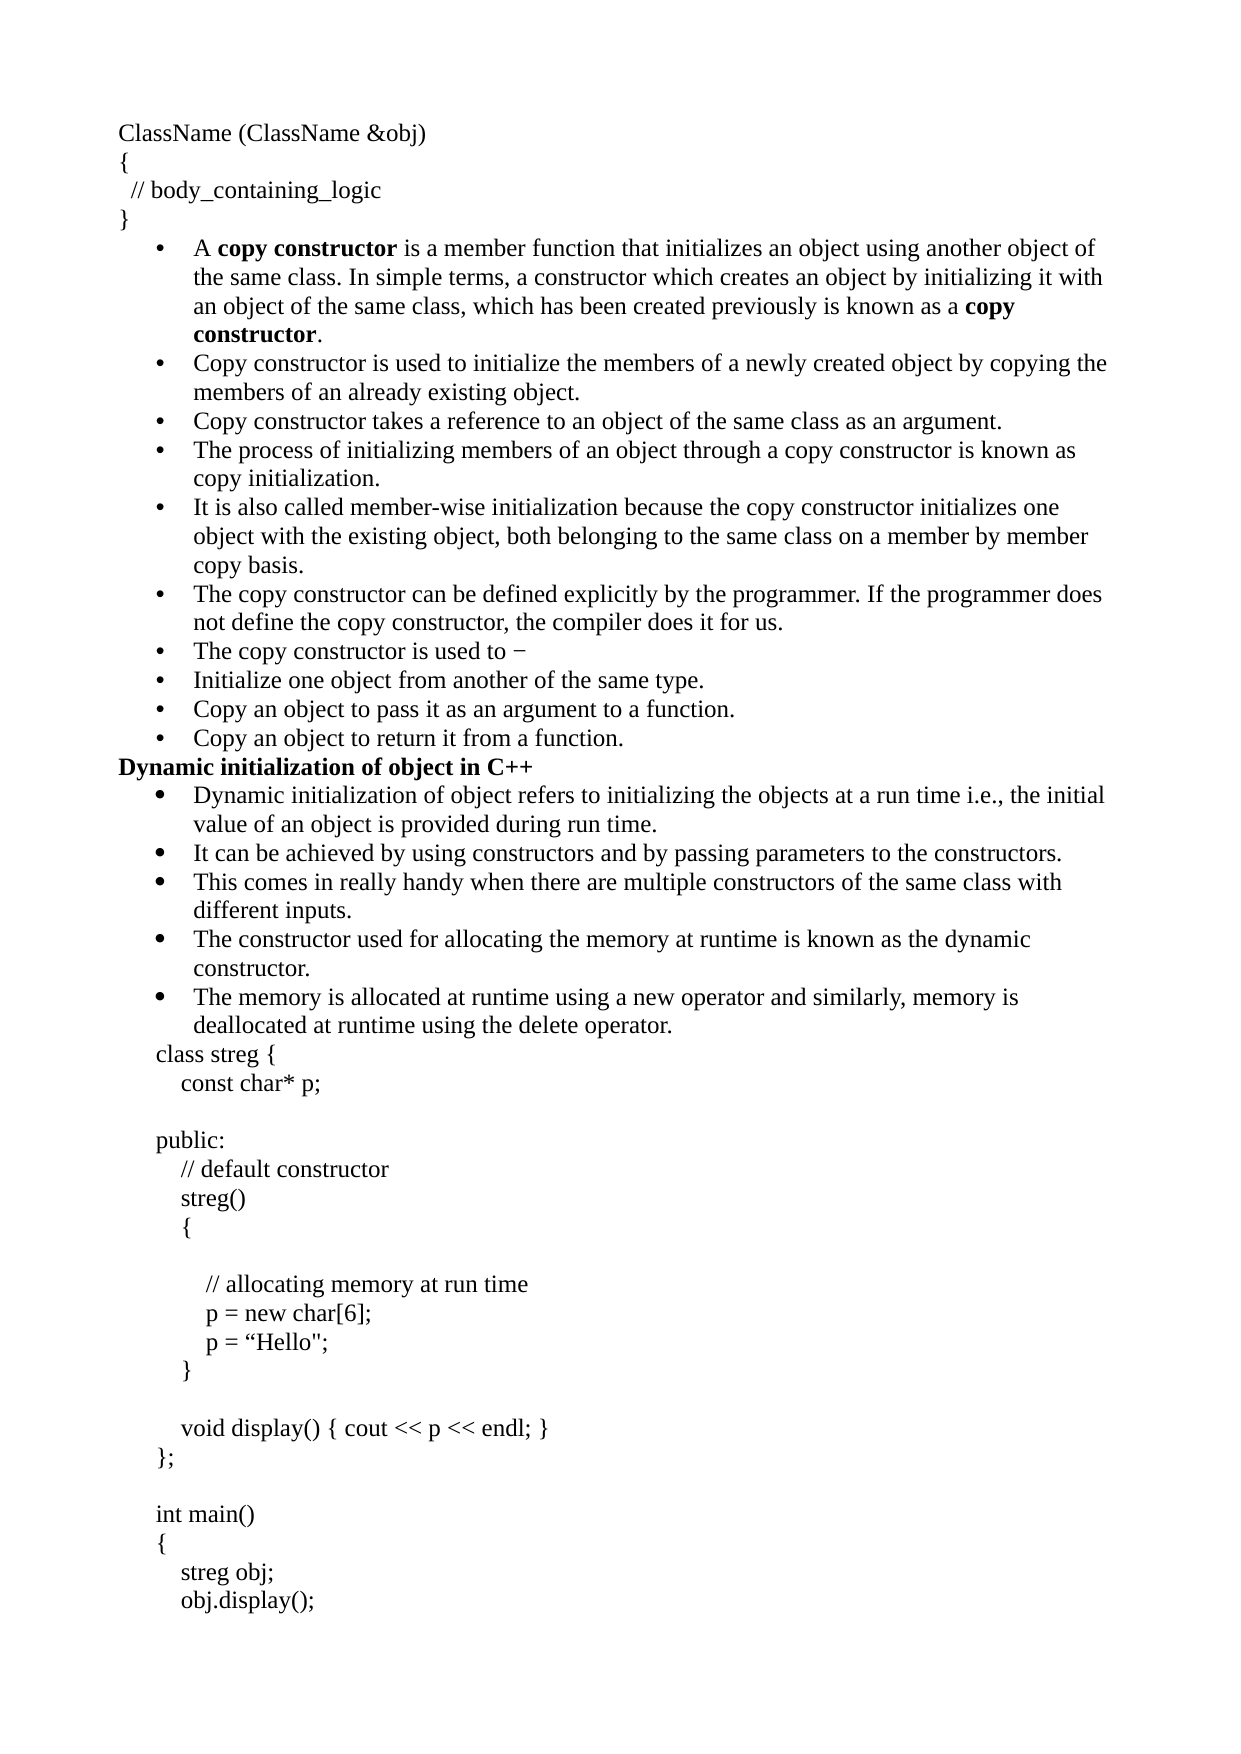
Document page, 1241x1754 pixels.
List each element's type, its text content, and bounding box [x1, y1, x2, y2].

list A copy constructor is a member function that initializes an object using another object of the same class. In simple terms, a constructor which creates an object by initializing it with an object of the same class, which has been created previously is known as a copy constructor. [156, 233, 1122, 348]
text { [118, 147, 1122, 176]
list The process of initializing members of an object through a copy constructor is known as copy initialization. [156, 435, 1122, 492]
text p = “Hello"; [156, 1327, 1122, 1355]
list The copy constructor is used to − [156, 636, 1122, 665]
list The copy constructor can be defined explicitly by the programmer. If the programmer does not define the copy constructor, the compiler does it for us. [156, 579, 1122, 636]
list Copy an object to return it from a function. [156, 723, 1122, 752]
list This comes in really handy when there are multiple constructors of the same class with different inputs. [156, 867, 1122, 924]
text // allocating memory at run time [156, 1269, 1122, 1298]
text Dynamic initialization of object in C++ [118, 752, 1122, 780]
text ClassName (ClassName &obj) [118, 118, 1122, 147]
text // default constructor [156, 1154, 1122, 1183]
text class streg { [156, 1039, 1122, 1068]
text p = new char[6]; [156, 1298, 1122, 1327]
list The memory is allocated at runtime using a new operator and similarly, memory is deallocated at runtime using the delete operator. [156, 982, 1122, 1039]
list The constructor used for allocating the memory at runtime is known as the dynamic constructor. [156, 924, 1122, 982]
text int main() [156, 1499, 1122, 1528]
text // body_containing_logic [118, 176, 1122, 204]
list Dynamic initialization of object refers to initializing the objects at a run time i.e., the initial value of an object is provided during run time. [156, 780, 1122, 838]
list Copy constructor takes a reference to an object of the same class as an argument. [156, 406, 1122, 435]
text streg obj; [156, 1557, 1122, 1585]
text } [118, 204, 1122, 233]
list Initialize one object from another of the same type. [156, 665, 1122, 694]
list It can be achieved by using constructors and by passing parameters to the constructors. [156, 838, 1122, 867]
list It is also called member-wise initialization because the copy constructor initializes one object with the existing object, both belonging to the same class on a member by member copy basis. [156, 492, 1122, 579]
text const char* p; [156, 1068, 1122, 1097]
text }; [156, 1442, 1122, 1470]
text public: [156, 1125, 1122, 1154]
text void display() { cout << p << endl; } [156, 1413, 1122, 1442]
text streg() [156, 1183, 1122, 1212]
text obj.display(); [156, 1585, 1122, 1614]
text } [156, 1355, 1122, 1384]
list Copy an object to pass it as an argument to a function. [156, 694, 1122, 723]
text { [156, 1212, 1122, 1240]
text { [156, 1528, 1122, 1557]
list Copy constructor is used to initialize the members of a newly created object by copying the members of an already existing object. [156, 348, 1122, 406]
